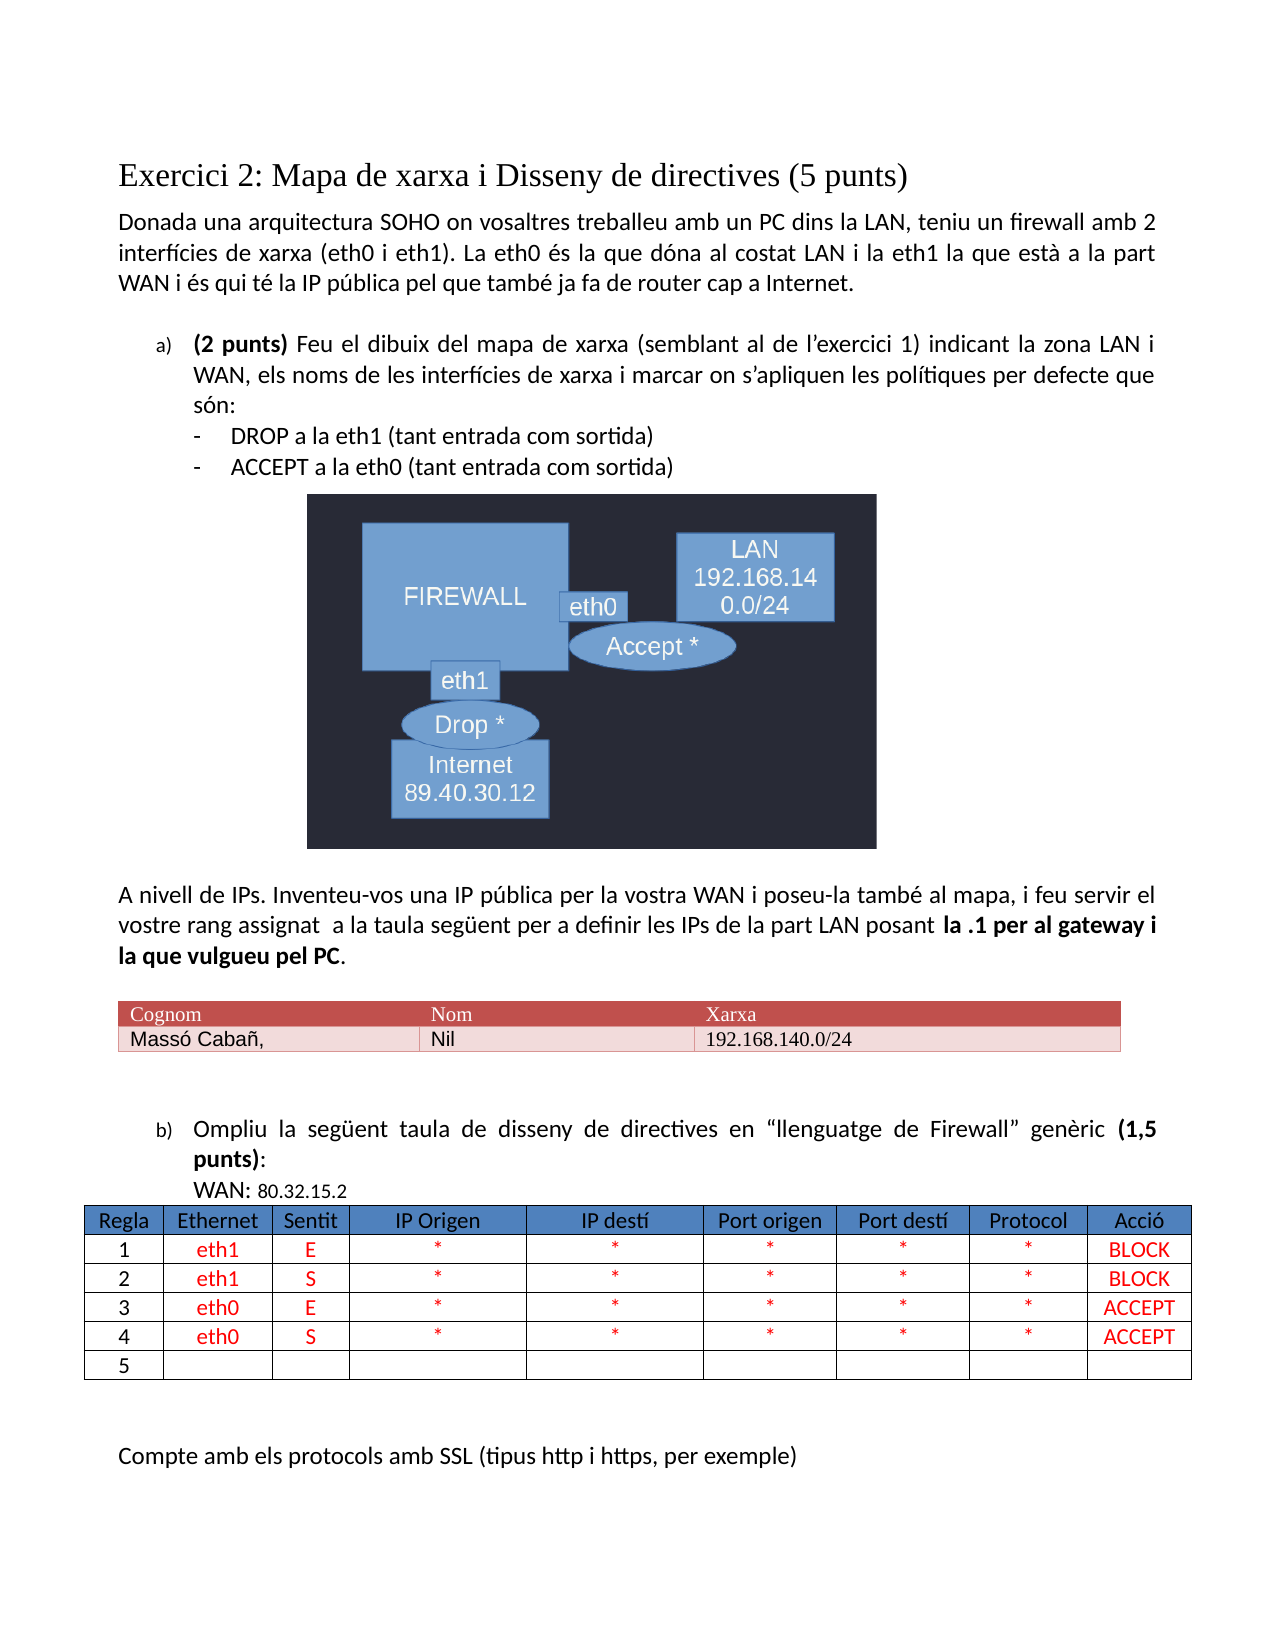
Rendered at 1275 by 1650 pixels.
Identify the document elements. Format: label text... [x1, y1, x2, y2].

table_cell * [970, 1322, 1087, 1350]
table_cell E [273, 1293, 349, 1321]
table_cell * [527, 1322, 703, 1350]
subtitle Exercici 2: Mapa de xarxa i Disseny de directives (5 punts) [118, 156, 1157, 194]
table_cell * [350, 1264, 526, 1292]
table_cell [837, 1351, 969, 1379]
table_cell * [837, 1235, 969, 1263]
table_cell ACCEPT [1088, 1293, 1191, 1321]
table_cell * [350, 1293, 526, 1321]
table_cell * [837, 1322, 969, 1350]
table_cell ACCEPT [1088, 1322, 1191, 1350]
table_cell Massó Cabañ, [119, 1027, 419, 1051]
table_header IP Origen [350, 1206, 526, 1234]
table_header Cognom [119, 1002, 419, 1026]
table_cell S [273, 1322, 349, 1350]
list DROP a la eth1 (tant entrada com sortida) [193, 420, 1157, 451]
table_cell [527, 1351, 703, 1379]
table_cell BLOCK [1088, 1235, 1191, 1263]
table_cell [1088, 1351, 1191, 1379]
table_header IP destí [527, 1206, 703, 1234]
table_header Port origen [704, 1206, 836, 1234]
table_cell * [837, 1293, 969, 1321]
table_cell BLOCK [1088, 1264, 1191, 1292]
table_cell [970, 1351, 1087, 1379]
picture [307, 494, 877, 849]
list (2 punts) Feu el dibuix del mapa de xarxa (semblant al de l’exercici 1) indicant la zona LAN i WAN, els noms de les interfícies de xarxa i marcar on s’apliquen les polítiques per defecte que són: [156, 328, 1157, 420]
table_cell * [350, 1235, 526, 1263]
table_cell S [273, 1264, 349, 1292]
table_header Ethernet [164, 1206, 272, 1234]
table_cell * [704, 1264, 836, 1292]
table_cell * [527, 1235, 703, 1263]
list WAN: 80.32.15.2 [193, 1174, 1157, 1205]
table_cell * [350, 1322, 526, 1350]
table_cell [164, 1351, 272, 1379]
table_cell 192.168.140.0/24 [695, 1027, 1120, 1051]
table_cell 4 [85, 1322, 163, 1350]
table_cell 3 [85, 1293, 163, 1321]
table_cell * [527, 1264, 703, 1292]
table_cell * [704, 1235, 836, 1263]
table_cell [273, 1351, 349, 1379]
table_header Sentit [273, 1206, 349, 1234]
table_cell * [970, 1264, 1087, 1292]
table_cell * [527, 1293, 703, 1321]
table_cell * [970, 1235, 1087, 1263]
table_header Port destí [837, 1206, 969, 1234]
table_cell * [970, 1293, 1087, 1321]
table_cell 1 [85, 1235, 163, 1263]
table_cell 2 [85, 1264, 163, 1292]
list ACCEPT a la eth0 (tant entrada com sortida) [193, 451, 1157, 481]
text A nivell de IPs. Inventeu-vos una IP pública per la vostra WAN i poseu-la també al mapa, i feu servir el vostre rang assignat a la taula següent per a definir les IPs de la part LAN posant la .1 per al gateway i la que vulgueu pel PC. [118, 879, 1157, 970]
table_cell eth0 [164, 1322, 272, 1350]
list Ompliu la següent taula de disseny de directives en “llenguatge de Firewall” genèric (1,5 punts): [156, 1113, 1157, 1174]
table_header Acció [1088, 1206, 1191, 1234]
table_cell eth1 [164, 1235, 272, 1263]
text Compte amb els protocols amb SSL (tipus http i https, per exemple) [118, 1440, 1157, 1470]
table_cell E [273, 1235, 349, 1263]
table_cell * [704, 1293, 836, 1321]
table_cell Nil [420, 1027, 694, 1051]
table_cell eth1 [164, 1264, 272, 1292]
table_cell [350, 1351, 526, 1379]
table_cell [704, 1351, 836, 1379]
table_header Nom [420, 1002, 694, 1026]
table_cell * [837, 1264, 969, 1292]
text Donada una arquitectura SOHO on vosaltres treballeu amb un PC dins la LAN, teniu un firewall amb 2 interfícies de xarxa (eth0 i eth1). La eth0 és la que dóna al costat LAN i la eth1 la que està a la part WAN i és qui té la IP pública pel que també ja fa de router cap a Internet. [118, 206, 1157, 298]
table_header Regla [85, 1206, 163, 1234]
table_header Xarxa [695, 1002, 1120, 1026]
table_cell 5 [85, 1351, 163, 1379]
table_header Protocol [970, 1206, 1087, 1234]
table_cell * [704, 1322, 836, 1350]
table_cell eth0 [164, 1293, 272, 1321]
